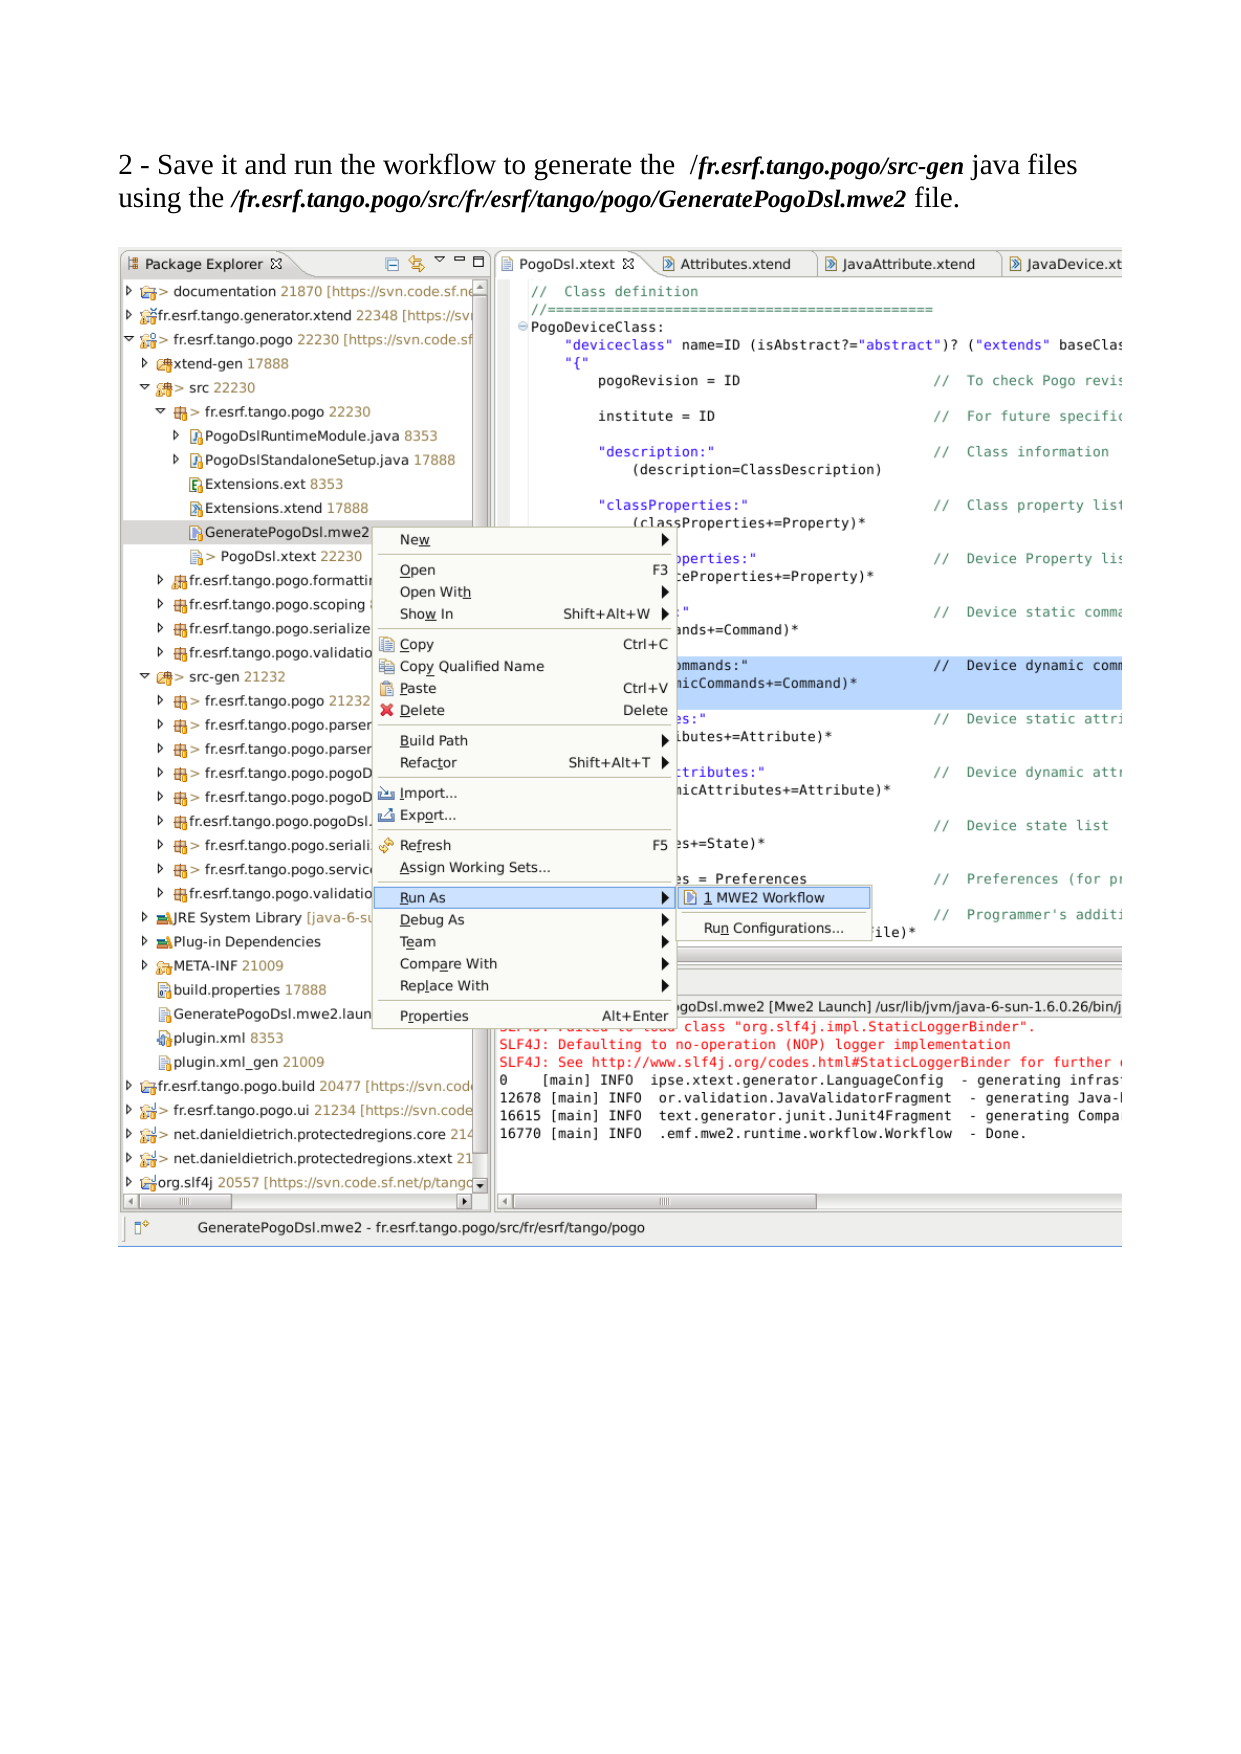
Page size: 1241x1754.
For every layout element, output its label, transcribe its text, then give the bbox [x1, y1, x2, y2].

text 2 - Save it and run the workflow to generate the /fr.esrf.tango.pogo/src-gen java files using the /fr.esrf.tango.pogo/src/fr/esrf/tango/pogo/GeneratePogoDsl.mwe2 file. [118, 147, 1122, 214]
